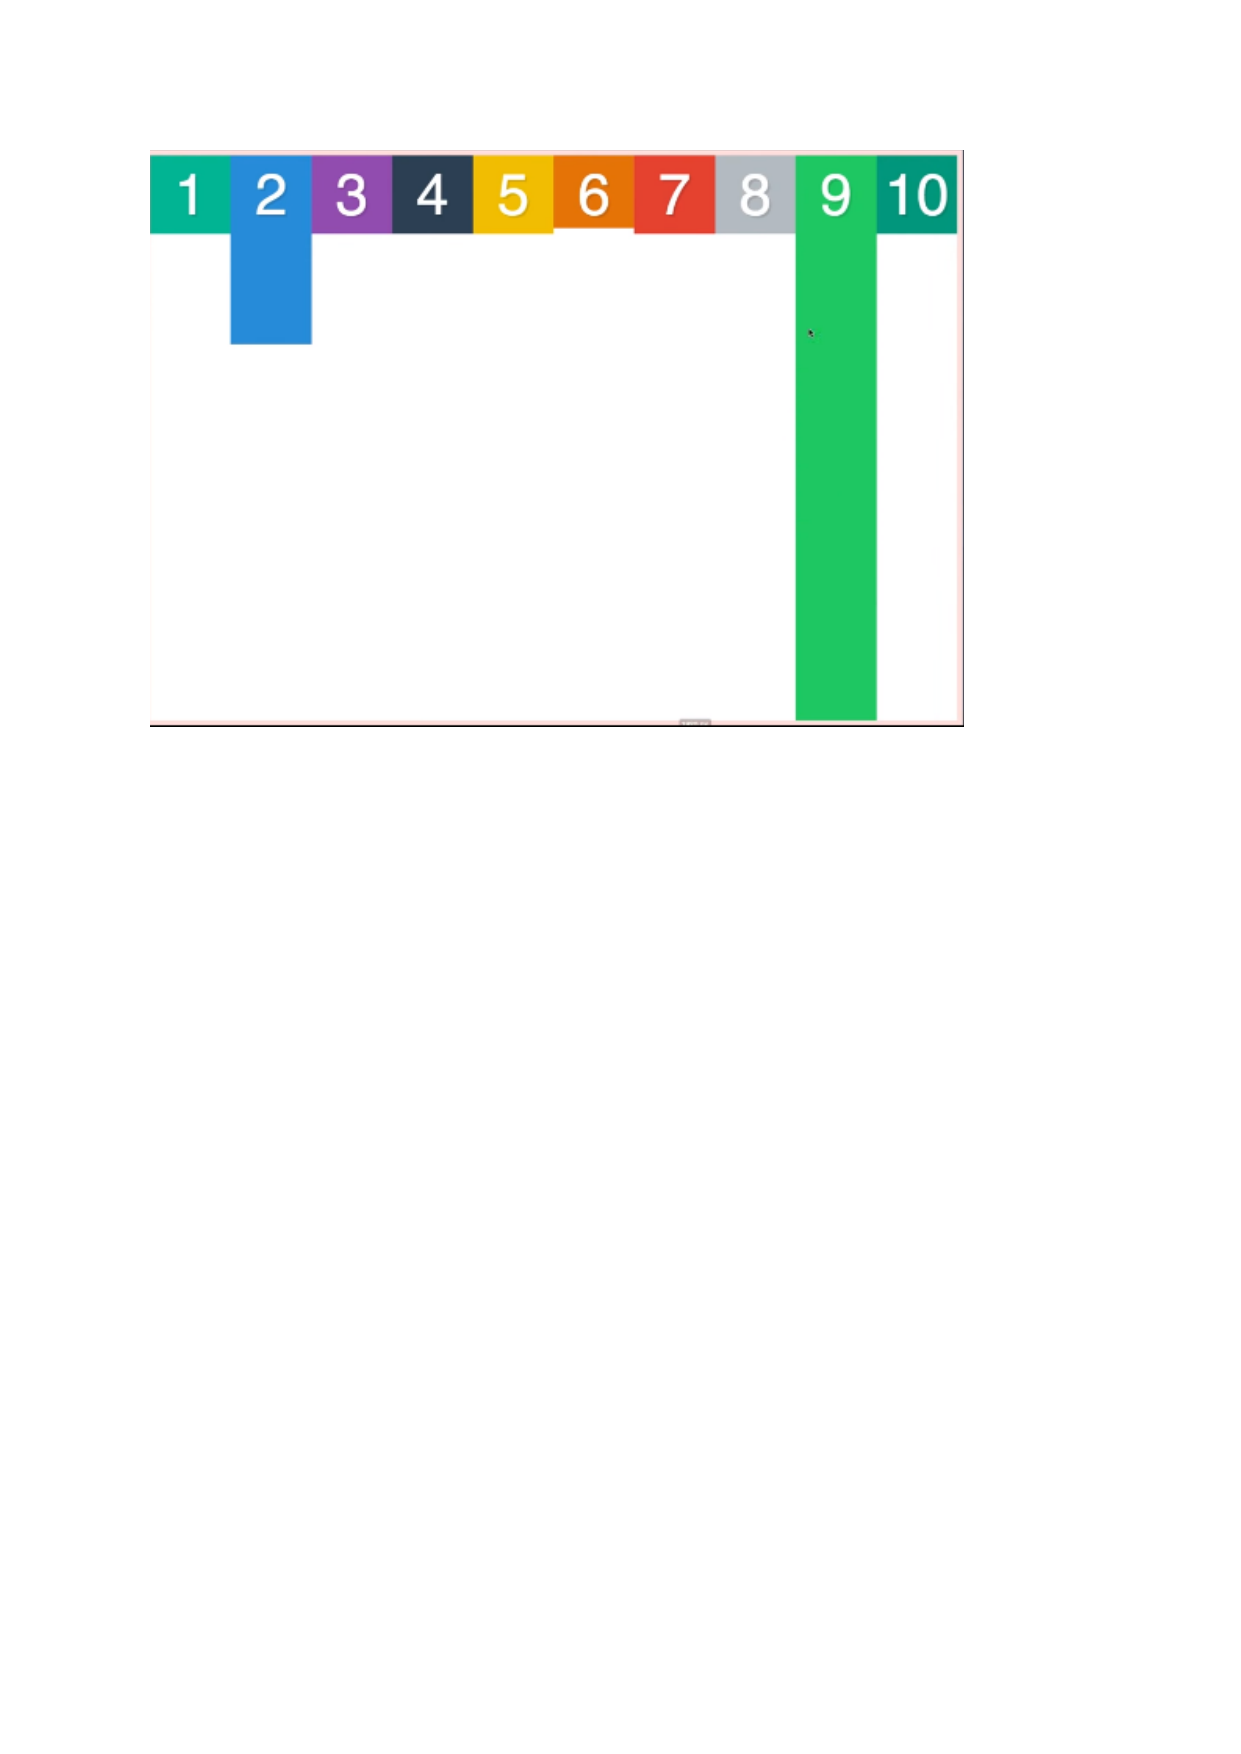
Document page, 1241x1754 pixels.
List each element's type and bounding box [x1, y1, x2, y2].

picture [150, 150, 964, 727]
